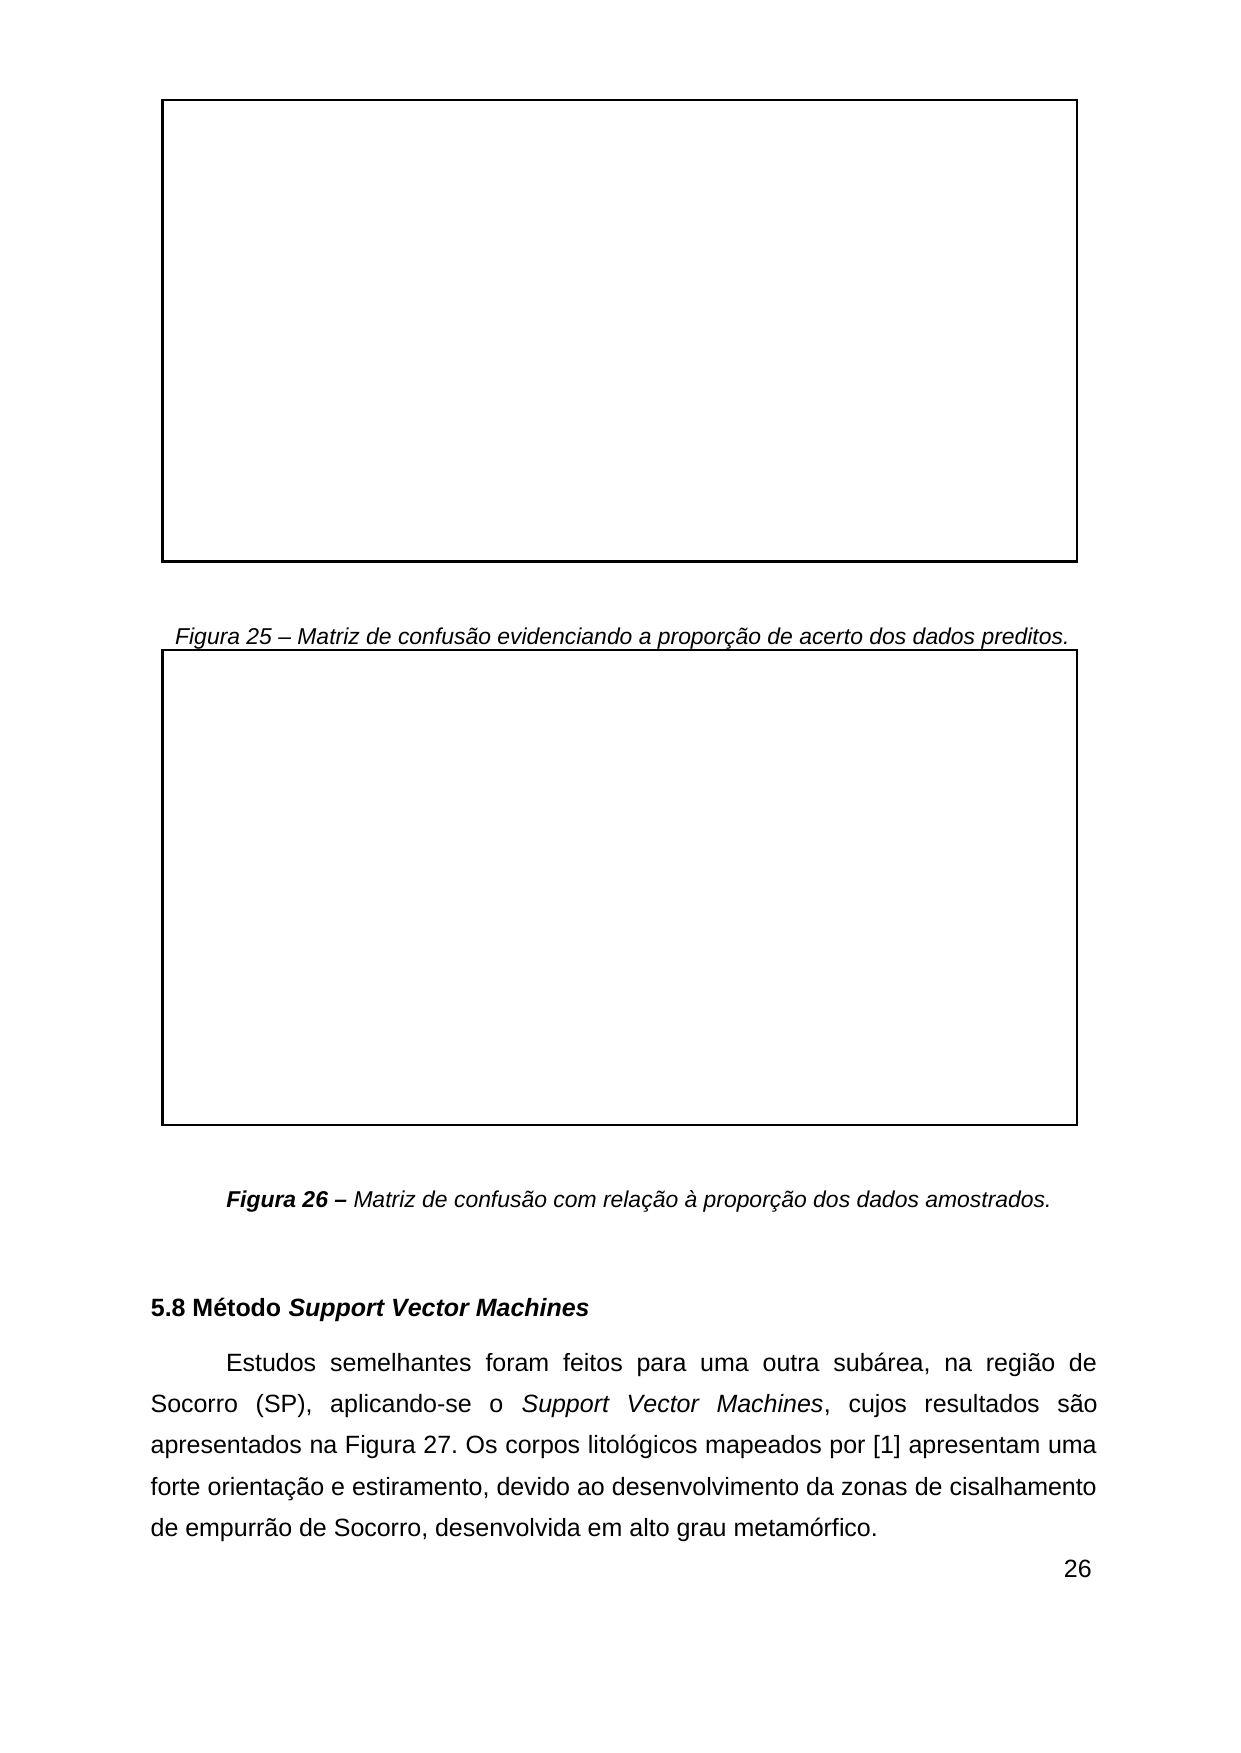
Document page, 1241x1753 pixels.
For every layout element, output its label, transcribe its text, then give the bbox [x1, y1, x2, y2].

table_header [164, 101, 1076, 560]
text Figura 25 – Matriz de confusão evidenciando a proporção de acerto dos dados preditos. [175, 623, 1129, 649]
text Estudos semelhantes foram feitos para uma outra subárea, na região de Socorro (SP), aplicando-se o Support Vector Machines, cujos resultados são apresentados na Figura 27. Os corpos litológicos mapeados por [1] apresentam uma forte orientação e estiramento, devido ao desenvolvimento da zonas de cisalhamento de empurrão de Socorro, desenvolvida em alto grau metamórfico. [150, 1348, 1098, 1541]
text Figura 26 – Matriz de confusão com relação à proporção dos dados amostrados. [148, 1186, 1129, 1212]
text 26 [148, 1553, 1091, 1582]
text 5.8 Método Support Vector Machines [151, 1293, 1129, 1322]
table_header [164, 651, 1076, 1124]
picture [176, 661, 1063, 1114]
picture [177, 111, 1063, 549]
